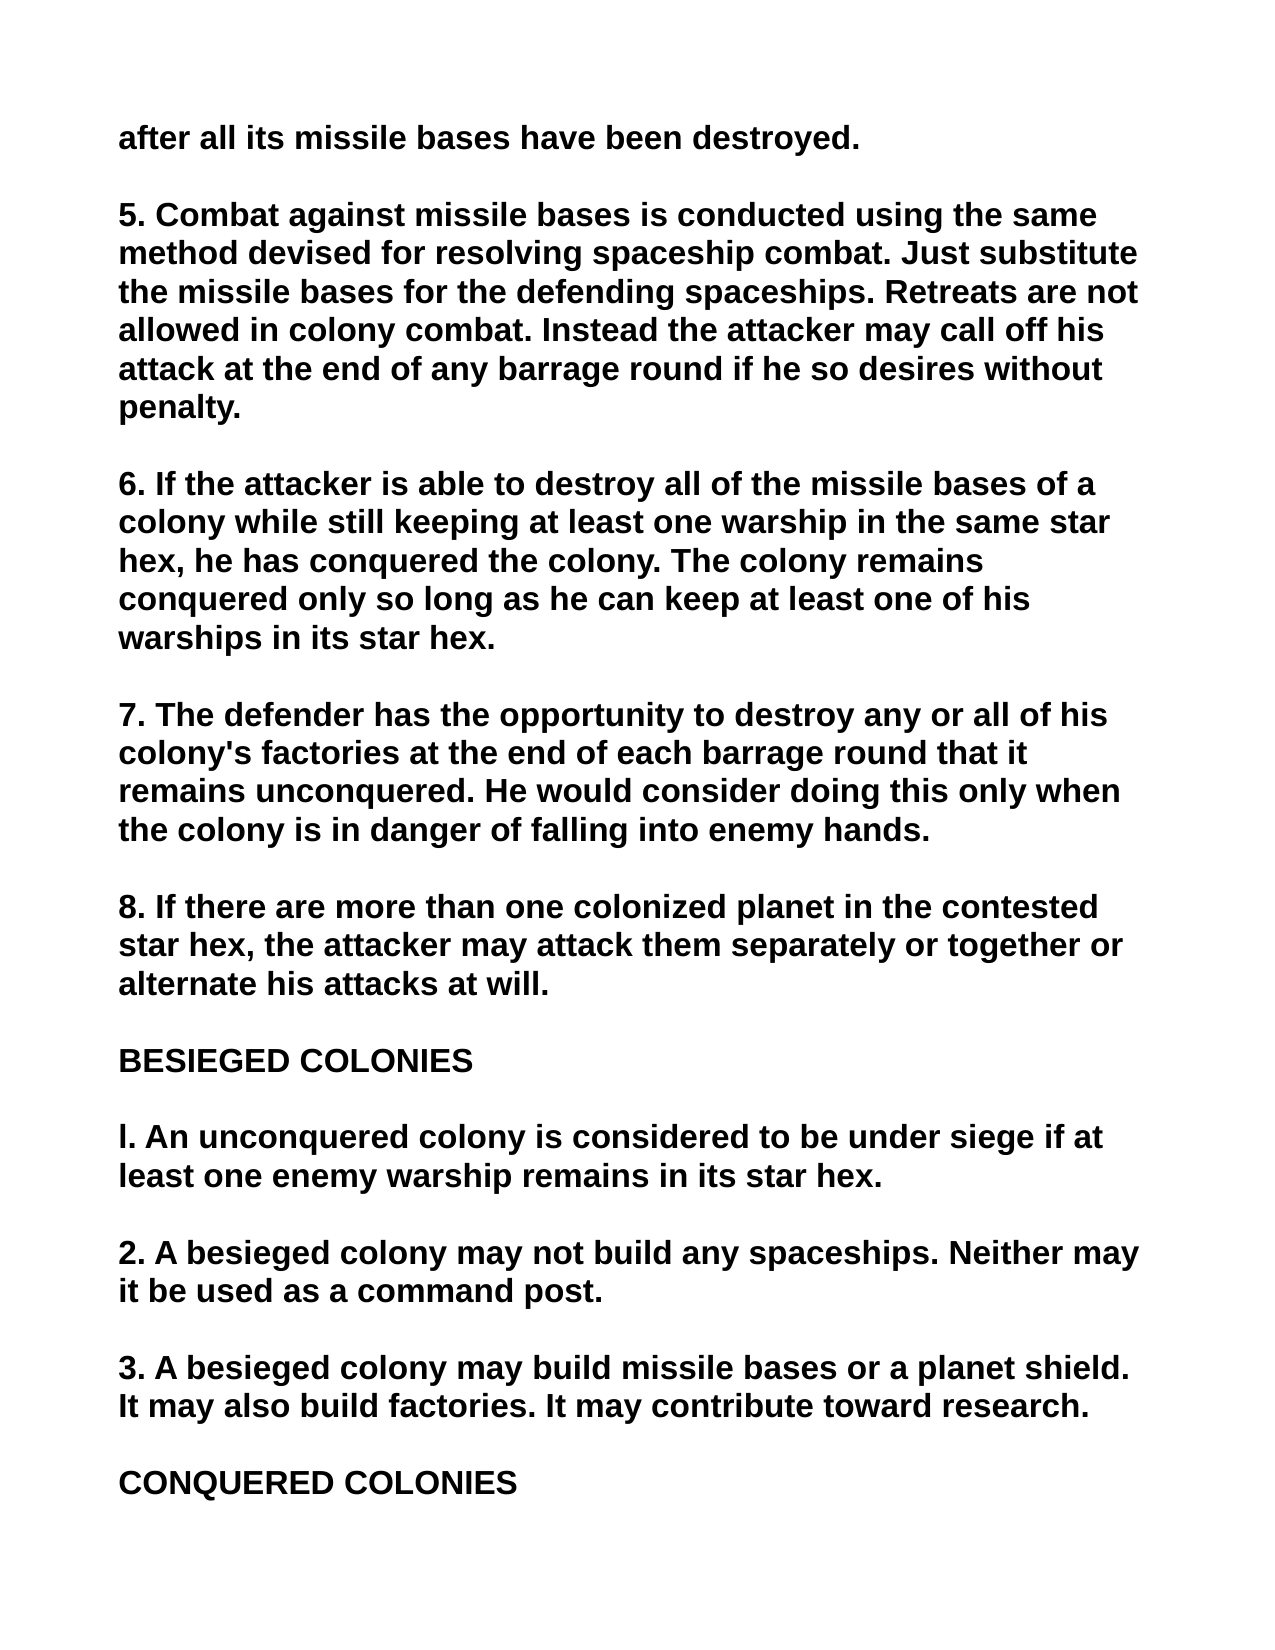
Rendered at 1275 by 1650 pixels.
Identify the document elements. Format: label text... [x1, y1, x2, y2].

text CONQUERED COLONIES [118, 1463, 1157, 1502]
text 3. A besieged colony may build missile bases or a planet shield. It may also build factories. It may contribute toward research. [118, 1348, 1157, 1425]
text l. An unconquered colony is considered to be under siege if at least one enemy warship remains in its star hex. [118, 1117, 1157, 1194]
text 7. The defender has the opportunity to destroy any or all of his colony's factories at the end of each barrage round that it remains unconquered. He would consider doing this only when the colony is in danger of falling into enemy hands. [118, 695, 1157, 848]
text 5. Combat against missile bases is conducted using the same method devised for resolving spaceship combat. Just substitute the missile bases for the defending spaceships. Retreats are not allowed in colony combat. Instead the attacker may call off his attack at the end of any barrage round if he so desires without penalty. [118, 195, 1157, 426]
text 8. If there are more than one colonized planet in the contested star hex, the attacker may attack them separately or together or alternate his attacks at will. [118, 887, 1157, 1002]
text BESIEGED COLONIES [118, 1041, 1157, 1079]
text after all its missile bases have been destroyed. [118, 118, 1157, 157]
text 2. A besieged colony may not build any spaceships. Neither may it be used as a command post. [118, 1233, 1157, 1310]
text 6. If the attacker is able to destroy all of the missile bases of a colony while still keeping at least one warship in the same star hex, he has conquered the colony. The colony remains conquered only so long as he can keep at least one of his warships in its star hex. [118, 464, 1157, 656]
